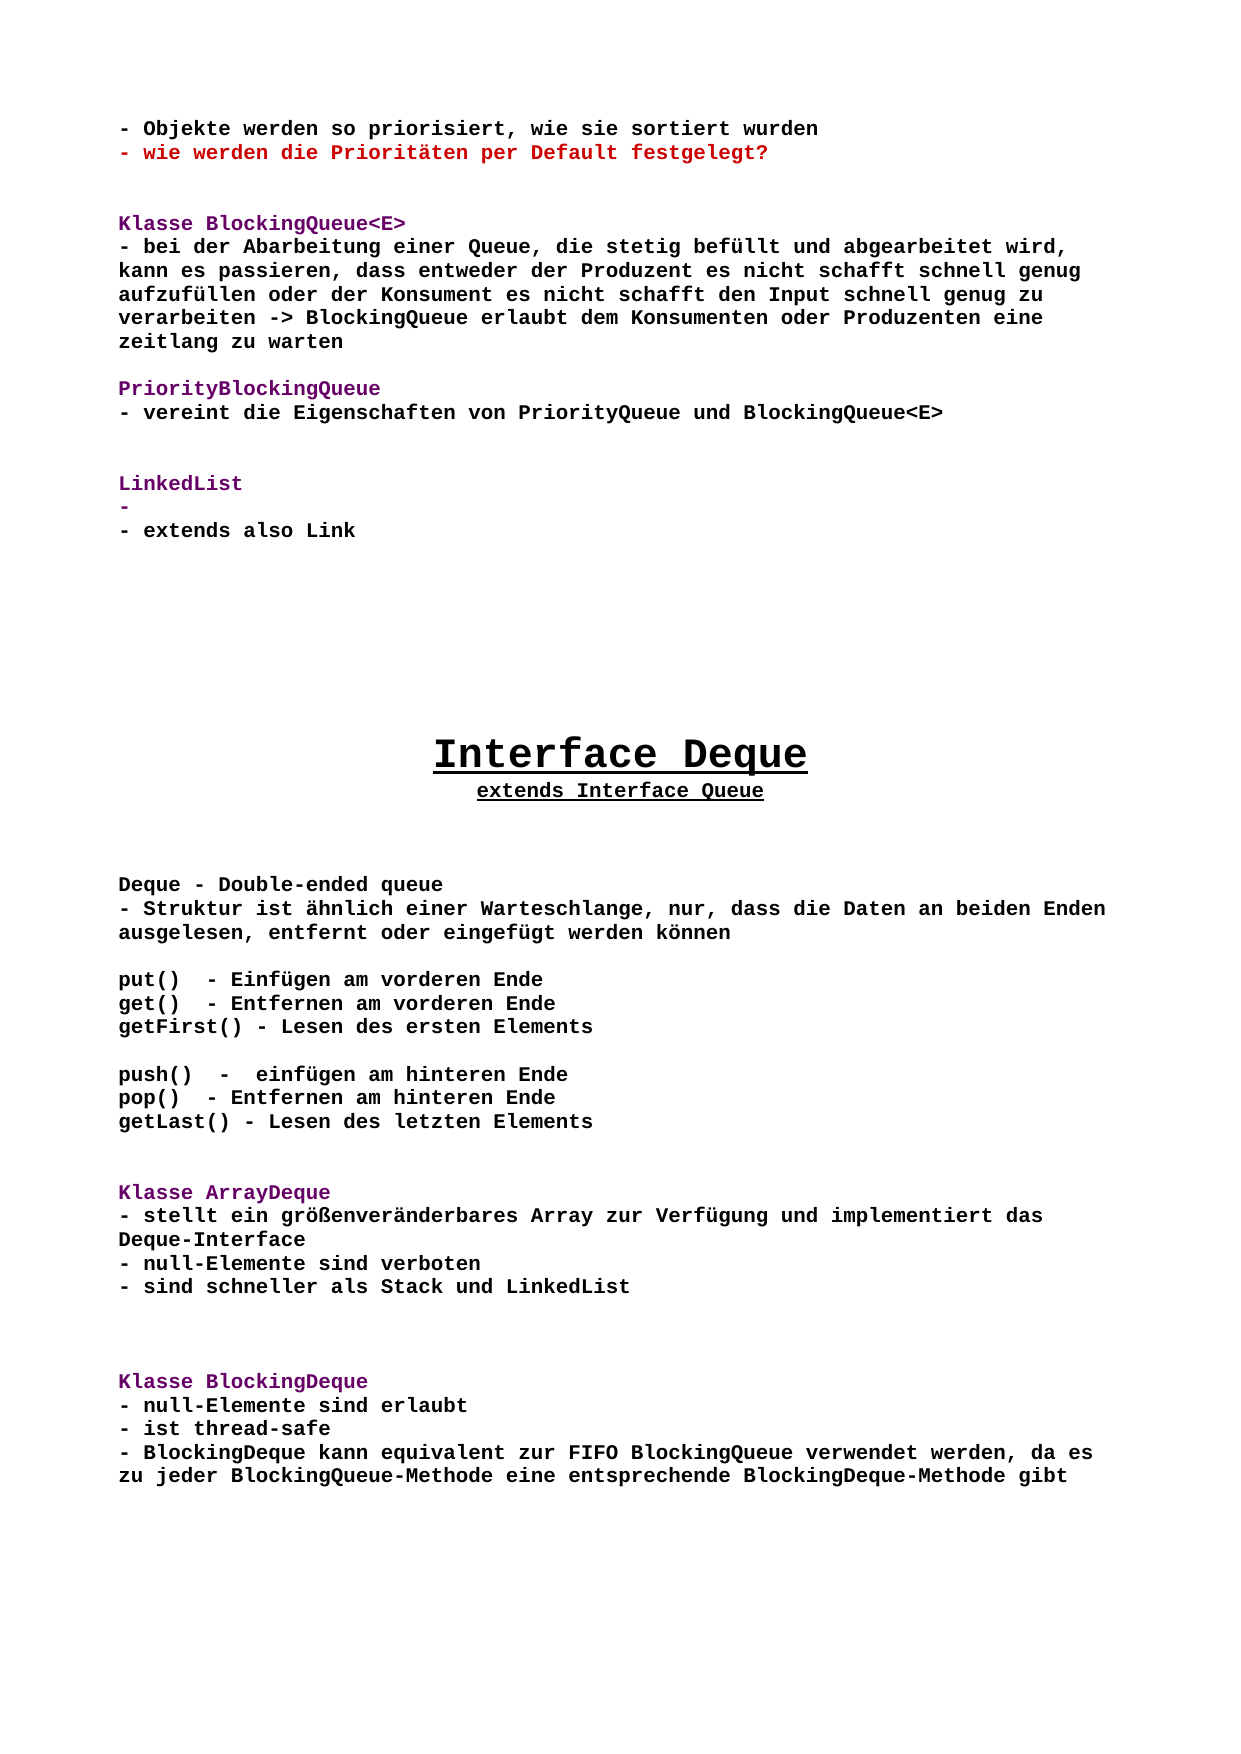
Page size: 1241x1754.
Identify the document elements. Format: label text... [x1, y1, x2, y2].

text - vereint die Eigenschaften von PriorityQueue und BlockingQueue<E> [118, 402, 1122, 426]
text - sind schneller als Stack und LinkedList [118, 1276, 1122, 1300]
text - Struktur ist ähnlich einer Warteschlange, nur, dass die Daten an beiden Enden ausgelesen, entfernt oder eingefügt werden können [118, 898, 1122, 945]
text Klasse BlockingDeque [118, 1371, 1122, 1394]
text - [118, 496, 1122, 520]
text getLast() - Lesen des letzten Elements [118, 1111, 1122, 1134]
text LinkedList [118, 473, 1122, 496]
text getFirst() - Lesen des ersten Elements [118, 1016, 1122, 1040]
text Interface Deque [118, 733, 1122, 780]
text Klasse BlockingQueue<E> [118, 213, 1122, 236]
text - wie werden die Prioritäten per Default festgelegt? [118, 142, 1122, 165]
text extends Interface Queue [118, 780, 1122, 803]
text - stellt ein größenveränderbares Array zur Verfügung und implementiert das Deque-Interface [118, 1205, 1122, 1253]
text push() - einfügen am hinteren Ende [118, 1063, 1122, 1087]
text PriorityBlockingQueue [118, 378, 1122, 402]
text - Objekte werden so priorisiert, wie sie sortiert wurden [118, 118, 1122, 142]
text - bei der Abarbeitung einer Queue, die stetig befüllt und abgearbeitet wird, kann es passieren, dass entweder der Produzent es nicht schafft schnell genug aufzufüllen oder der Konsument es nicht schafft den Input schnell genug zu verarbeiten -> BlockingQueue erlaubt dem Konsumenten oder Produzenten eine zeitlang zu warten [118, 236, 1122, 354]
text Klasse ArrayDeque [118, 1182, 1122, 1205]
text - null-Elemente sind verboten [118, 1253, 1122, 1276]
text - ist thread-safe [118, 1418, 1122, 1442]
text put() - Einfügen am vorderen Ende [118, 969, 1122, 993]
text get() - Entfernen am vorderen Ende [118, 993, 1122, 1016]
text - null-Elemente sind erlaubt [118, 1394, 1122, 1418]
text - extends also Link [118, 520, 1122, 544]
text pop() - Entfernen am hinteren Ende [118, 1087, 1122, 1111]
text - BlockingDeque kann equivalent zur FIFO BlockingQueue verwendet werden, da es zu jeder BlockingQueue-Methode eine entsprechende BlockingDeque-Methode gibt [118, 1442, 1122, 1489]
text Deque - Double-ended queue [118, 874, 1122, 898]
